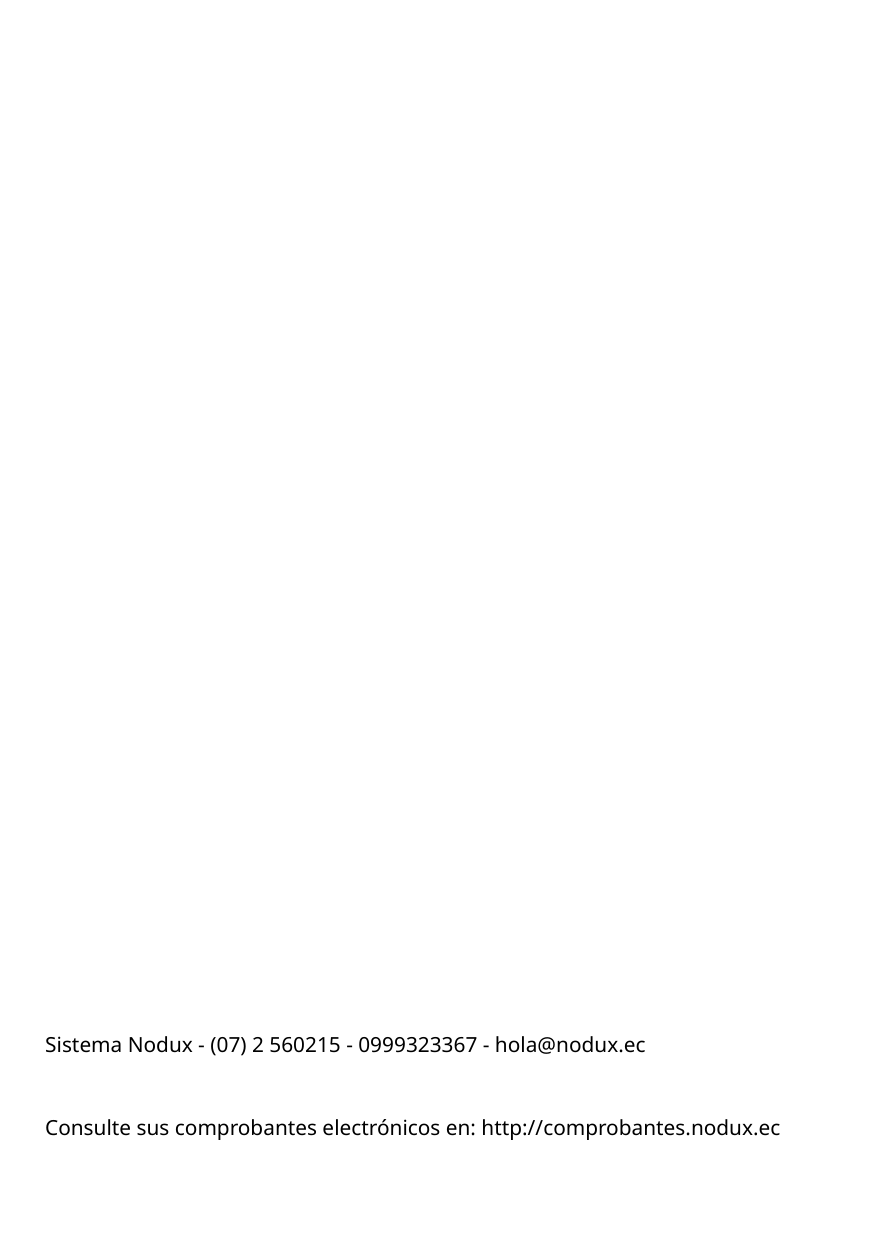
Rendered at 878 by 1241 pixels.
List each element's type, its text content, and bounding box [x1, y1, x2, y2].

text </if> [45, 275, 810, 301]
text </if> [45, 304, 810, 333]
table_cell [45, 118, 486, 246]
table_cell [561, 118, 710, 246]
table_cell [486, 118, 561, 246]
table_cell <formatLang(invoice.total_amount, invoice.party.lang, currency=invoice.currency)> [710, 118, 823, 246]
